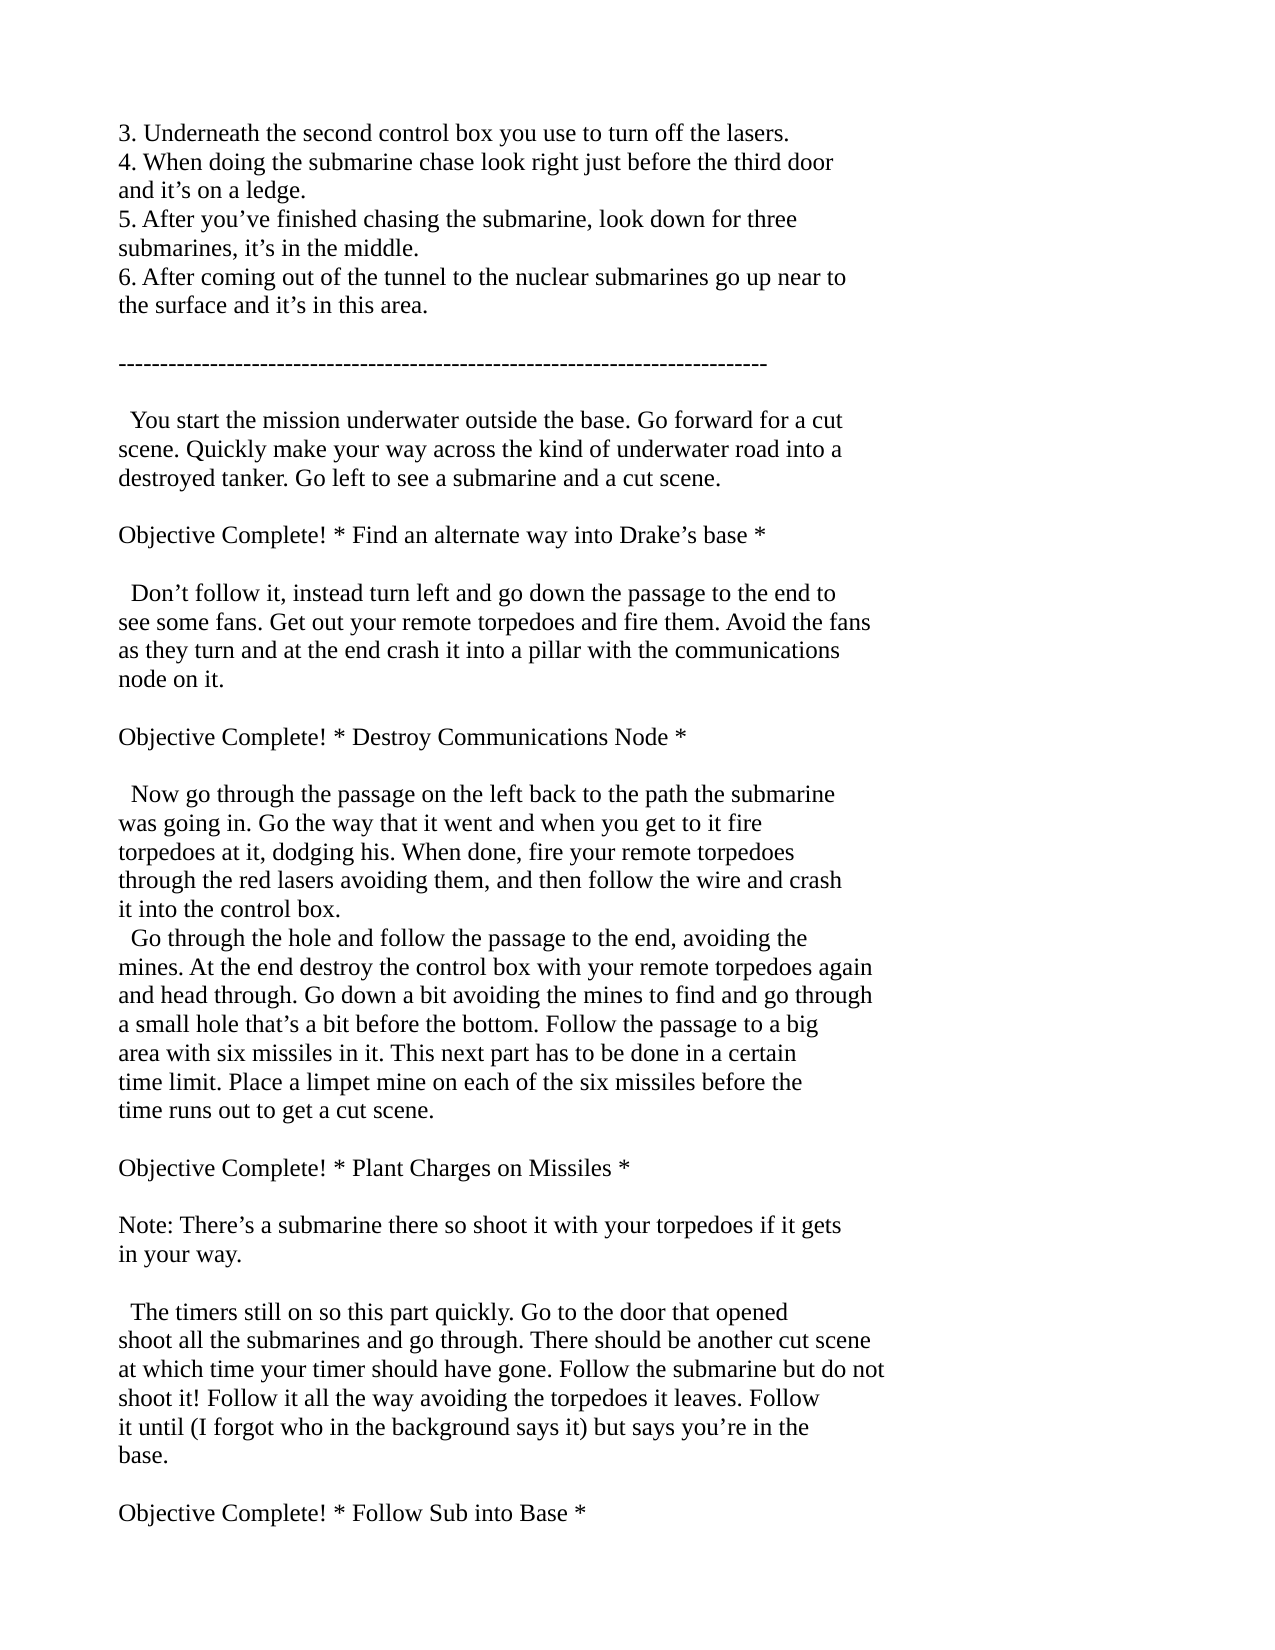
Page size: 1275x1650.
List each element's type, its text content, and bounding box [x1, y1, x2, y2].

text see some fans. Get out your remote torpedoes and fire them. Avoid the fans [118, 607, 1157, 636]
text shoot it! Follow it all the way avoiding the torpedoes it leaves. Follow [118, 1383, 1157, 1412]
text 3. Underneath the second control box you use to turn off the lasers. [118, 118, 1157, 147]
text time limit. Place a limpet mine on each of the six missiles before the [118, 1067, 1157, 1096]
text through the red lasers avoiding them, and then follow the wire and crash [118, 866, 1157, 894]
text destroyed tanker. Go left to see a submarine and a cut scene. [118, 463, 1157, 492]
text it into the control box. [118, 894, 1157, 923]
text Note: There’s a submarine there so shoot it with your torpedoes if it gets [118, 1211, 1157, 1239]
text Go through the hole and follow the passage to the end, avoiding the [118, 923, 1157, 952]
text The timers still on so this part quickly. Go to the door that opened [118, 1297, 1157, 1326]
text submarines, it’s in the middle. [118, 233, 1157, 262]
text in your way. [118, 1239, 1157, 1268]
text a small hole that’s a bit before the bottom. Follow the passage to a big [118, 1009, 1157, 1038]
text shoot all the submarines and go through. There should be another cut scene [118, 1326, 1157, 1354]
text torpedoes at it, dodging his. When done, fire your remote torpedoes [118, 837, 1157, 866]
text area with six missiles in it. This next part has to be done in a certain [118, 1038, 1157, 1067]
text Don’t follow it, instead turn left and go down the passage to the end to [118, 578, 1157, 607]
text base. [118, 1441, 1157, 1469]
text as they turn and at the end crash it into a pillar with the communications [118, 636, 1157, 664]
text time runs out to get a cut scene. [118, 1096, 1157, 1124]
text node on it. [118, 664, 1157, 693]
text Objective Complete! * Destroy Communications Node * [118, 722, 1157, 751]
text was going in. Go the way that it went and when you get to it fire [118, 808, 1157, 837]
text Now go through the passage on the left back to the path the submarine [118, 779, 1157, 808]
text and it’s on a ledge. [118, 176, 1157, 204]
text Objective Complete! * Follow Sub into Base * [118, 1498, 1157, 1527]
text scene. Quickly make your way across the kind of underwater road into a [118, 434, 1157, 463]
text it until (I forgot who in the background says it) but says you’re in the [118, 1412, 1157, 1441]
text at which time your timer should have gone. Follow the submarine but do not [118, 1354, 1157, 1383]
text Objective Complete! * Find an alternate way into Drake’s base * [118, 521, 1157, 549]
text 6. After coming out of the tunnel to the nuclear submarines go up near to [118, 262, 1157, 291]
text and head through. Go down a bit avoiding the mines to find and go through [118, 981, 1157, 1009]
text mines. At the end destroy the control box with your remote torpedoes again [118, 952, 1157, 981]
text Objective Complete! * Plant Charges on Missiles * [118, 1153, 1157, 1182]
text You start the mission underwater outside the base. Go forward for a cut [118, 406, 1157, 434]
text ------------------------------------------------------------------------------ [118, 348, 1157, 377]
text 5. After you’ve finished chasing the submarine, look down for three [118, 204, 1157, 233]
text the surface and it’s in this area. [118, 291, 1157, 319]
text 4. When doing the submarine chase look right just before the third door [118, 147, 1157, 176]
